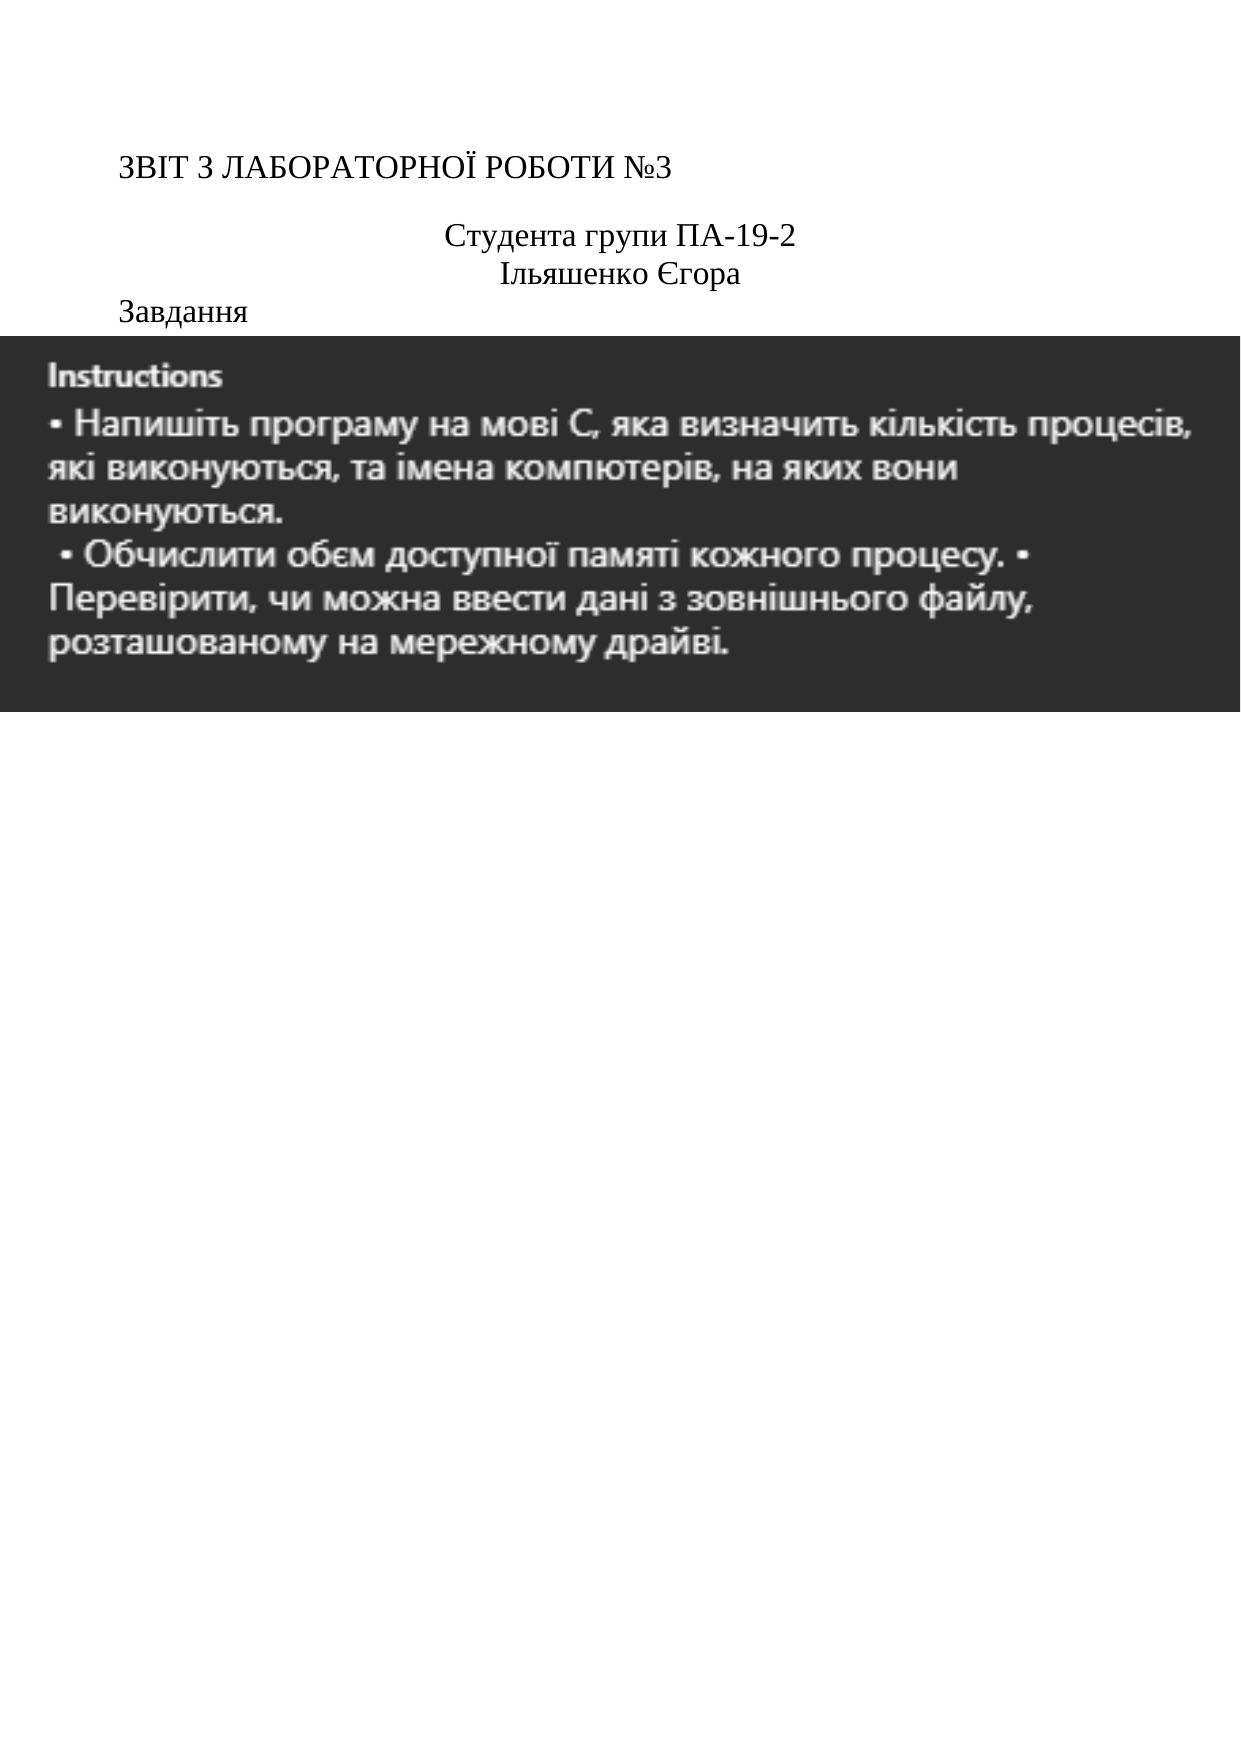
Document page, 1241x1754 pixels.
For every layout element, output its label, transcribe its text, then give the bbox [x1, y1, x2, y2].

text Ільяшенко Єгора [118, 253, 1122, 291]
text Завдання [118, 291, 1122, 330]
text Студента групи ПА-19-2 [118, 215, 1122, 253]
text ЗВІТ З ЛАБОРАТОРНОЇ РОБОТИ №3 [118, 147, 1122, 186]
picture [0, 336, 1241, 712]
